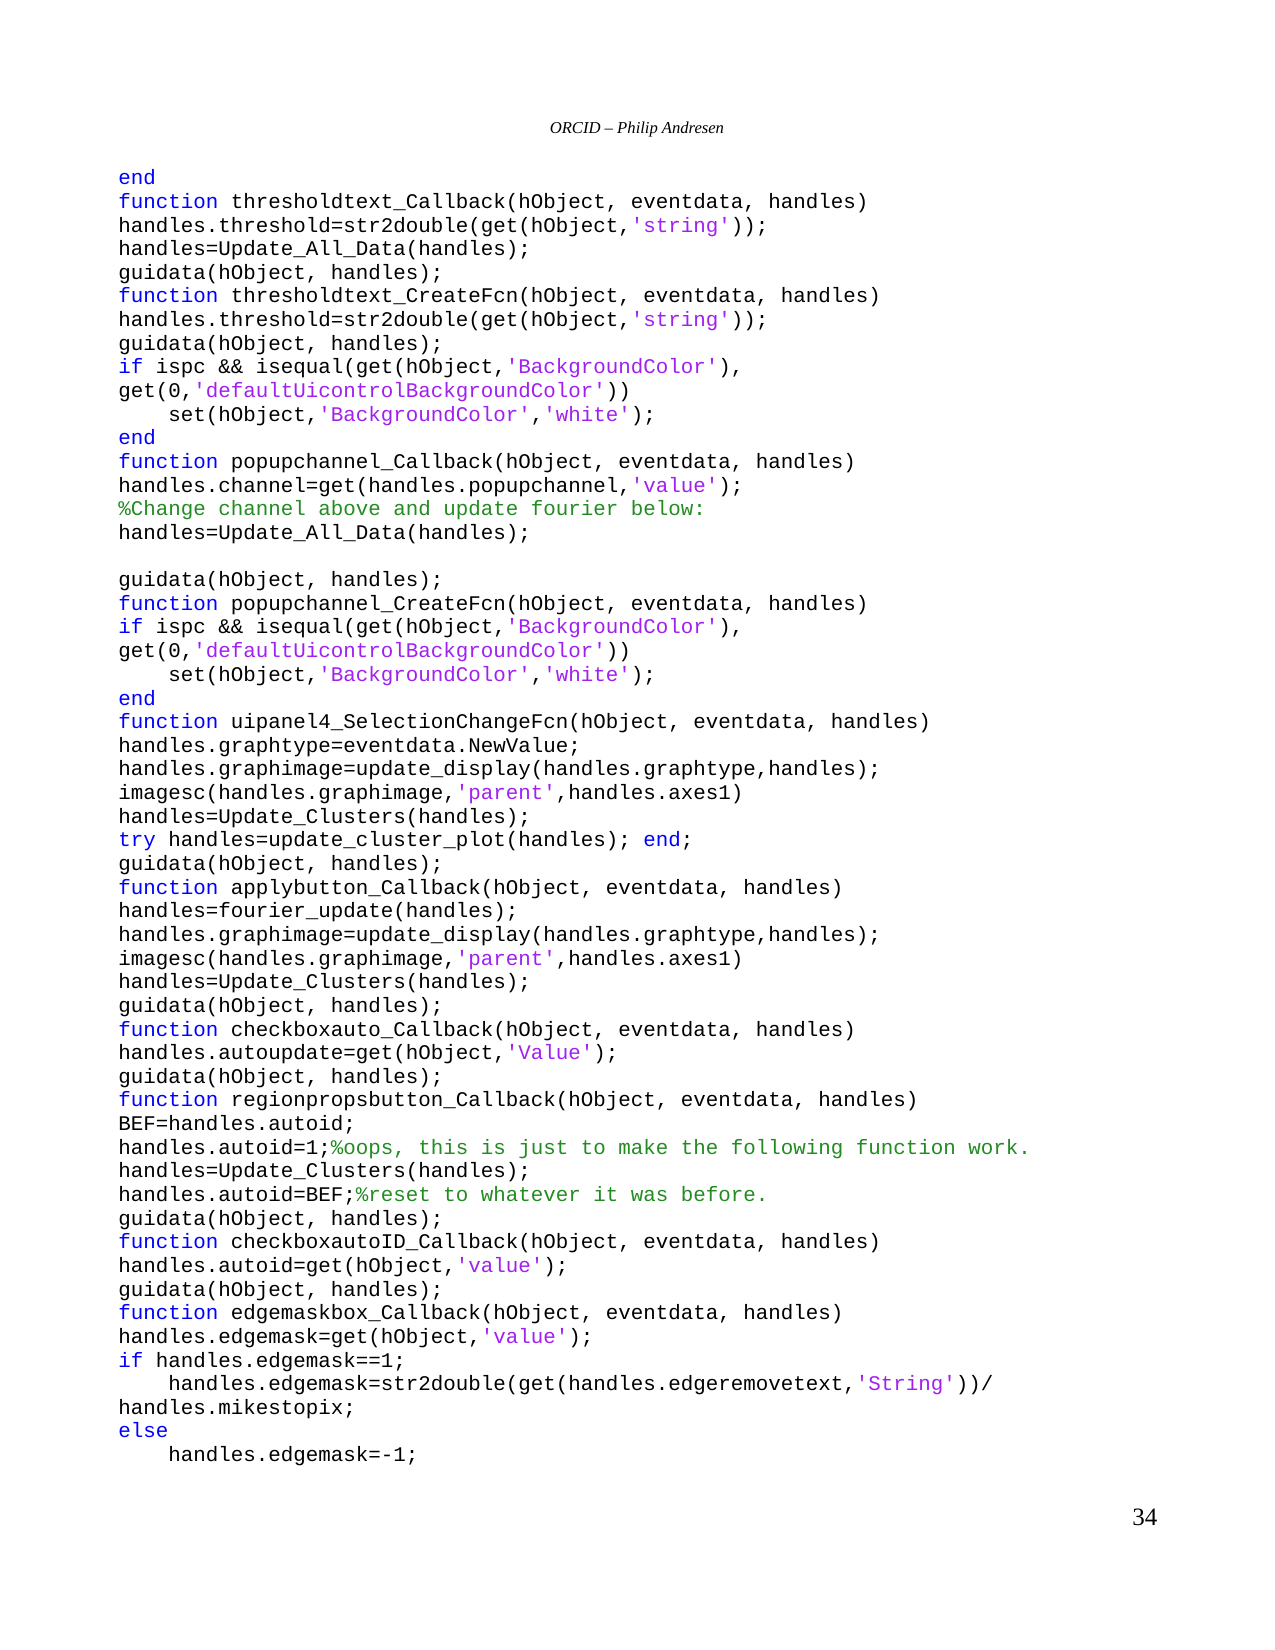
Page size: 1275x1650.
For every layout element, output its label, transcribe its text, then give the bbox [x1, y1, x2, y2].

text handles=fourier_update(handles); [118, 900, 1157, 924]
text handles=Update_Clusters(handles); [118, 806, 1157, 829]
text function thresholdtext_Callback(hObject, eventdata, handles) [118, 191, 1157, 214]
text guidata(hObject, handles); [118, 1208, 1157, 1231]
text handles.threshold=str2double(get(hObject,'string')); [118, 214, 1157, 238]
text function uipanel4_SelectionChangeFcn(hObject, eventdata, handles) [118, 711, 1157, 735]
text handles.graphimage=update_display(handles.graphtype,handles); [118, 758, 1157, 782]
text else [118, 1421, 1157, 1444]
text handles=Update_Clusters(handles); [118, 1160, 1157, 1184]
text function popupchannel_CreateFcn(hObject, eventdata, handles) [118, 593, 1157, 617]
text guidata(hObject, handles); [118, 1066, 1157, 1089]
text BEF=handles.autoid; [118, 1113, 1157, 1137]
text function edgemaskbox_Callback(hObject, eventdata, handles) [118, 1302, 1157, 1326]
text end [118, 687, 1157, 711]
text imagesc(handles.graphimage,'parent',handles.axes1) [118, 948, 1157, 971]
text end [118, 427, 1157, 451]
text handles=Update_Clusters(handles); [118, 971, 1157, 995]
text handles.autoid=get(hObject,'value'); [118, 1255, 1157, 1279]
text handles.autoid=BEF;%reset to whatever it was before. [118, 1184, 1157, 1208]
text function checkboxauto_Callback(hObject, eventdata, handles) [118, 1018, 1157, 1042]
text function checkboxautoID_Callback(hObject, eventdata, handles) [118, 1231, 1157, 1255]
text if ispc && isequal(get(hObject,'BackgroundColor'), get(0,'defaultUicontrolBackgroundColor')) [118, 617, 1157, 664]
text guidata(hObject, handles); [118, 995, 1157, 1018]
text handles.autoupdate=get(hObject,'Value'); [118, 1042, 1157, 1066]
text set(hObject,'BackgroundColor','white'); [118, 404, 1157, 427]
text end [118, 167, 1157, 191]
text handles.graphtype=eventdata.NewValue; [118, 735, 1157, 758]
text %Change channel above and update fourier below: [118, 498, 1157, 522]
text handles.threshold=str2double(get(hObject,'string')); [118, 309, 1157, 333]
text guidata(hObject, handles); [118, 853, 1157, 877]
text guidata(hObject, handles); [118, 569, 1157, 593]
text try handles=update_cluster_plot(handles); end; [118, 829, 1157, 853]
text imagesc(handles.graphimage,'parent',handles.axes1) [118, 782, 1157, 806]
text if handles.edgemask==1; [118, 1349, 1157, 1373]
text if ispc && isequal(get(hObject,'BackgroundColor'), get(0,'defaultUicontrolBackgroundColor')) [118, 356, 1157, 404]
text guidata(hObject, handles); [118, 333, 1157, 356]
text function thresholdtext_CreateFcn(hObject, eventdata, handles) [118, 286, 1157, 309]
text handles.graphimage=update_display(handles.graphtype,handles); [118, 924, 1157, 948]
text handles=Update_All_Data(handles); [118, 522, 1157, 546]
text function regionpropsbutton_Callback(hObject, eventdata, handles) [118, 1089, 1157, 1113]
text handles.edgemask=-1; [118, 1444, 1157, 1468]
text handles.channel=get(handles.popupchannel,'value'); [118, 475, 1157, 498]
text handles=Update_All_Data(handles); [118, 238, 1157, 262]
text set(hObject,'BackgroundColor','white'); [118, 664, 1157, 687]
text handles.edgemask=str2double(get(handles.edgeremovetext,'String'))/handles.mikestopix; [118, 1373, 1157, 1421]
text guidata(hObject, handles); [118, 1279, 1157, 1302]
text guidata(hObject, handles); [118, 262, 1157, 286]
text function applybutton_Callback(hObject, eventdata, handles) [118, 877, 1157, 900]
text handles.edgemask=get(hObject,'value'); [118, 1326, 1157, 1349]
text function popupchannel_Callback(hObject, eventdata, handles) [118, 451, 1157, 475]
text handles.autoid=1;%oops, this is just to make the following function work. [118, 1137, 1157, 1160]
